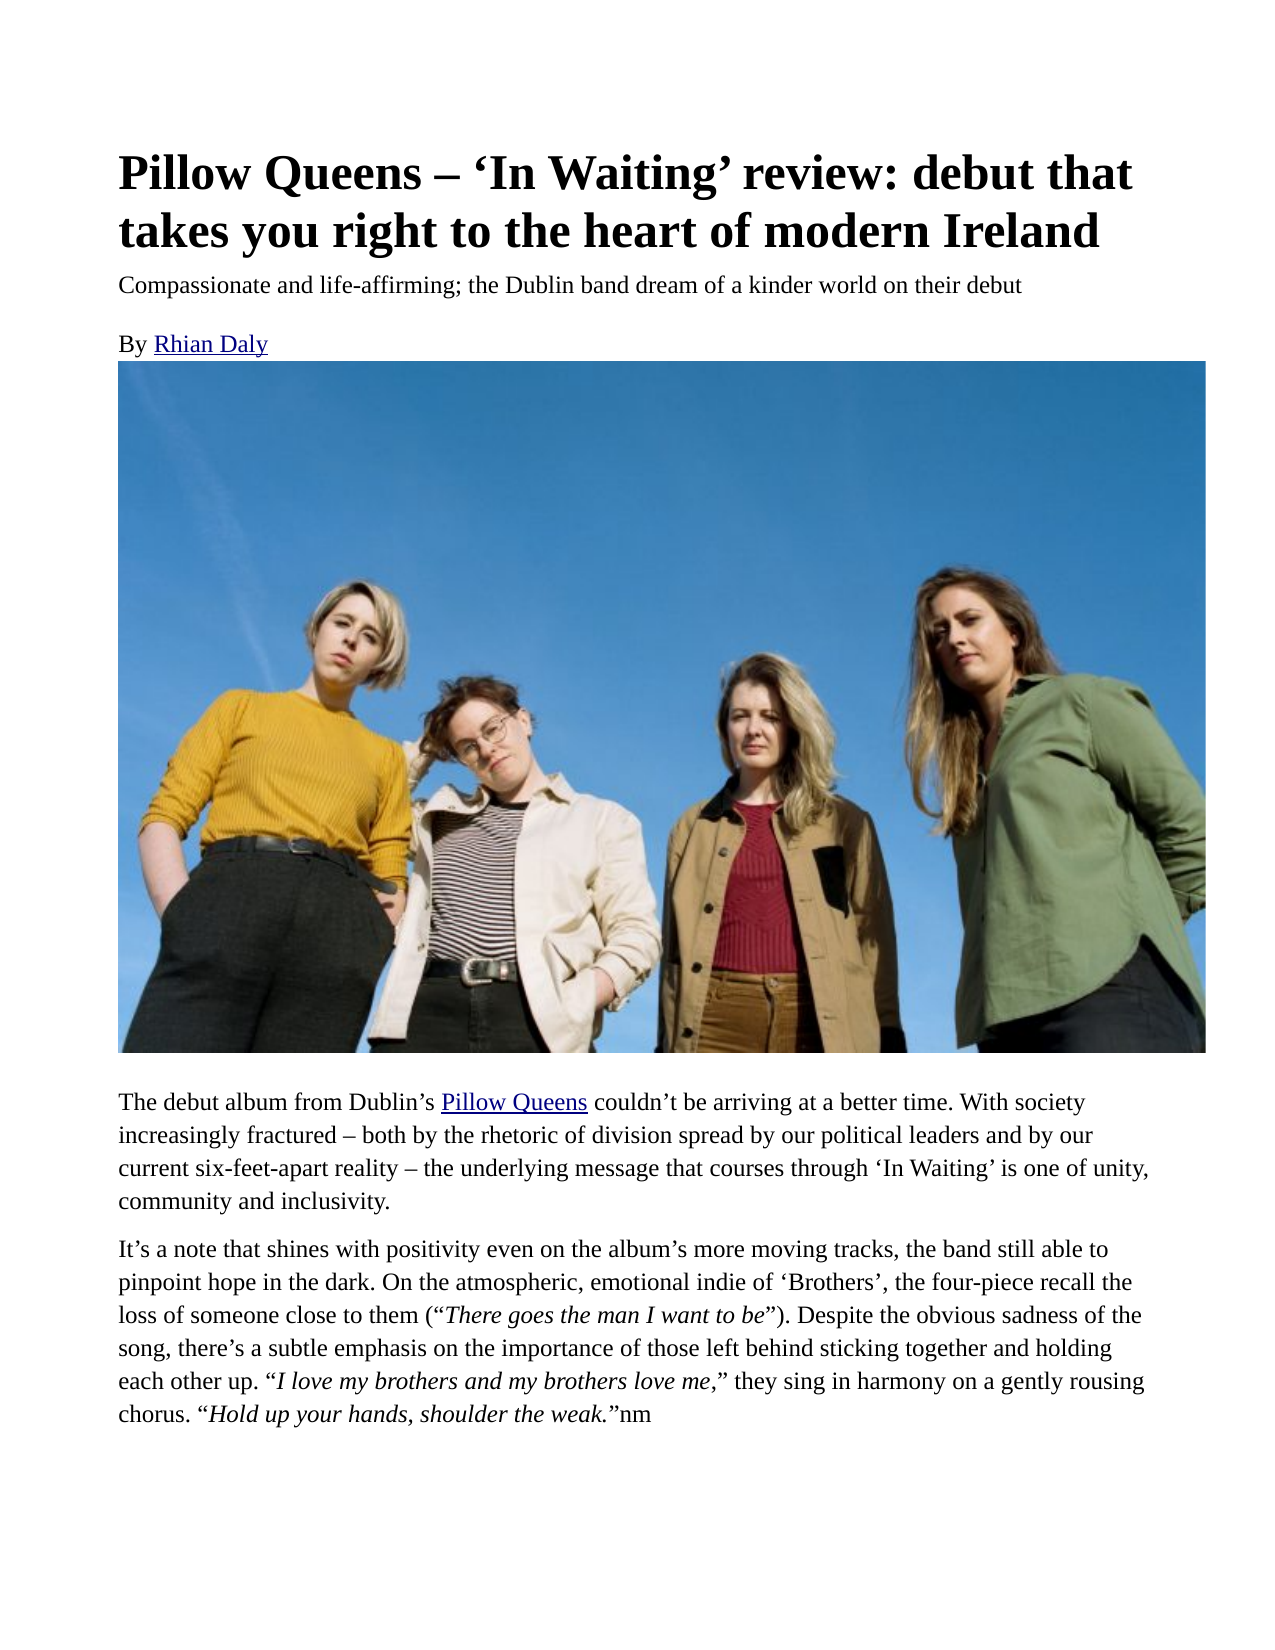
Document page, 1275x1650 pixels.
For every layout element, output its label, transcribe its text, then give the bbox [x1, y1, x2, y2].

text The debut album from Dublin’s Pillow Queens couldn’t be arriving at a better time. With society increasingly fractured – both by the rhetoric of division spread by our political leaders and by our current six-feet-apart reality – the underlying message that courses through ‘In Waiting’ is one of unity, community and inclusivity. [118, 1087, 1157, 1215]
text Compassionate and life-affirming; the Dublin band dream of a kinder world on their debut [118, 271, 1157, 299]
text It’s a note that shines with positivity even on the album’s more moving tracks, the band still able to pinpoint hope in the dark. On the atmospheric, emotional indie of ‘Brothers’, the four-piece recall the loss of someone close to them (“There goes the man I want to be”). Despite the obvious sadness of the song, there’s a subtle emphasis on the importance of those left behind sticking together and holding each other up. “I love my brothers and my brothers love me,” they sing in harmony on a gently rousing chorus. “Hold up your hands, shoulder the weak.”nm [118, 1234, 1157, 1428]
table_header [118, 318, 136, 329]
picture [118, 361, 1206, 1053]
subtitle Pillow Queens – ‘In Waiting’ review: debut that takes you right to the heart of modern Ireland [118, 143, 1157, 258]
text By Rhian Daly [118, 329, 1157, 358]
